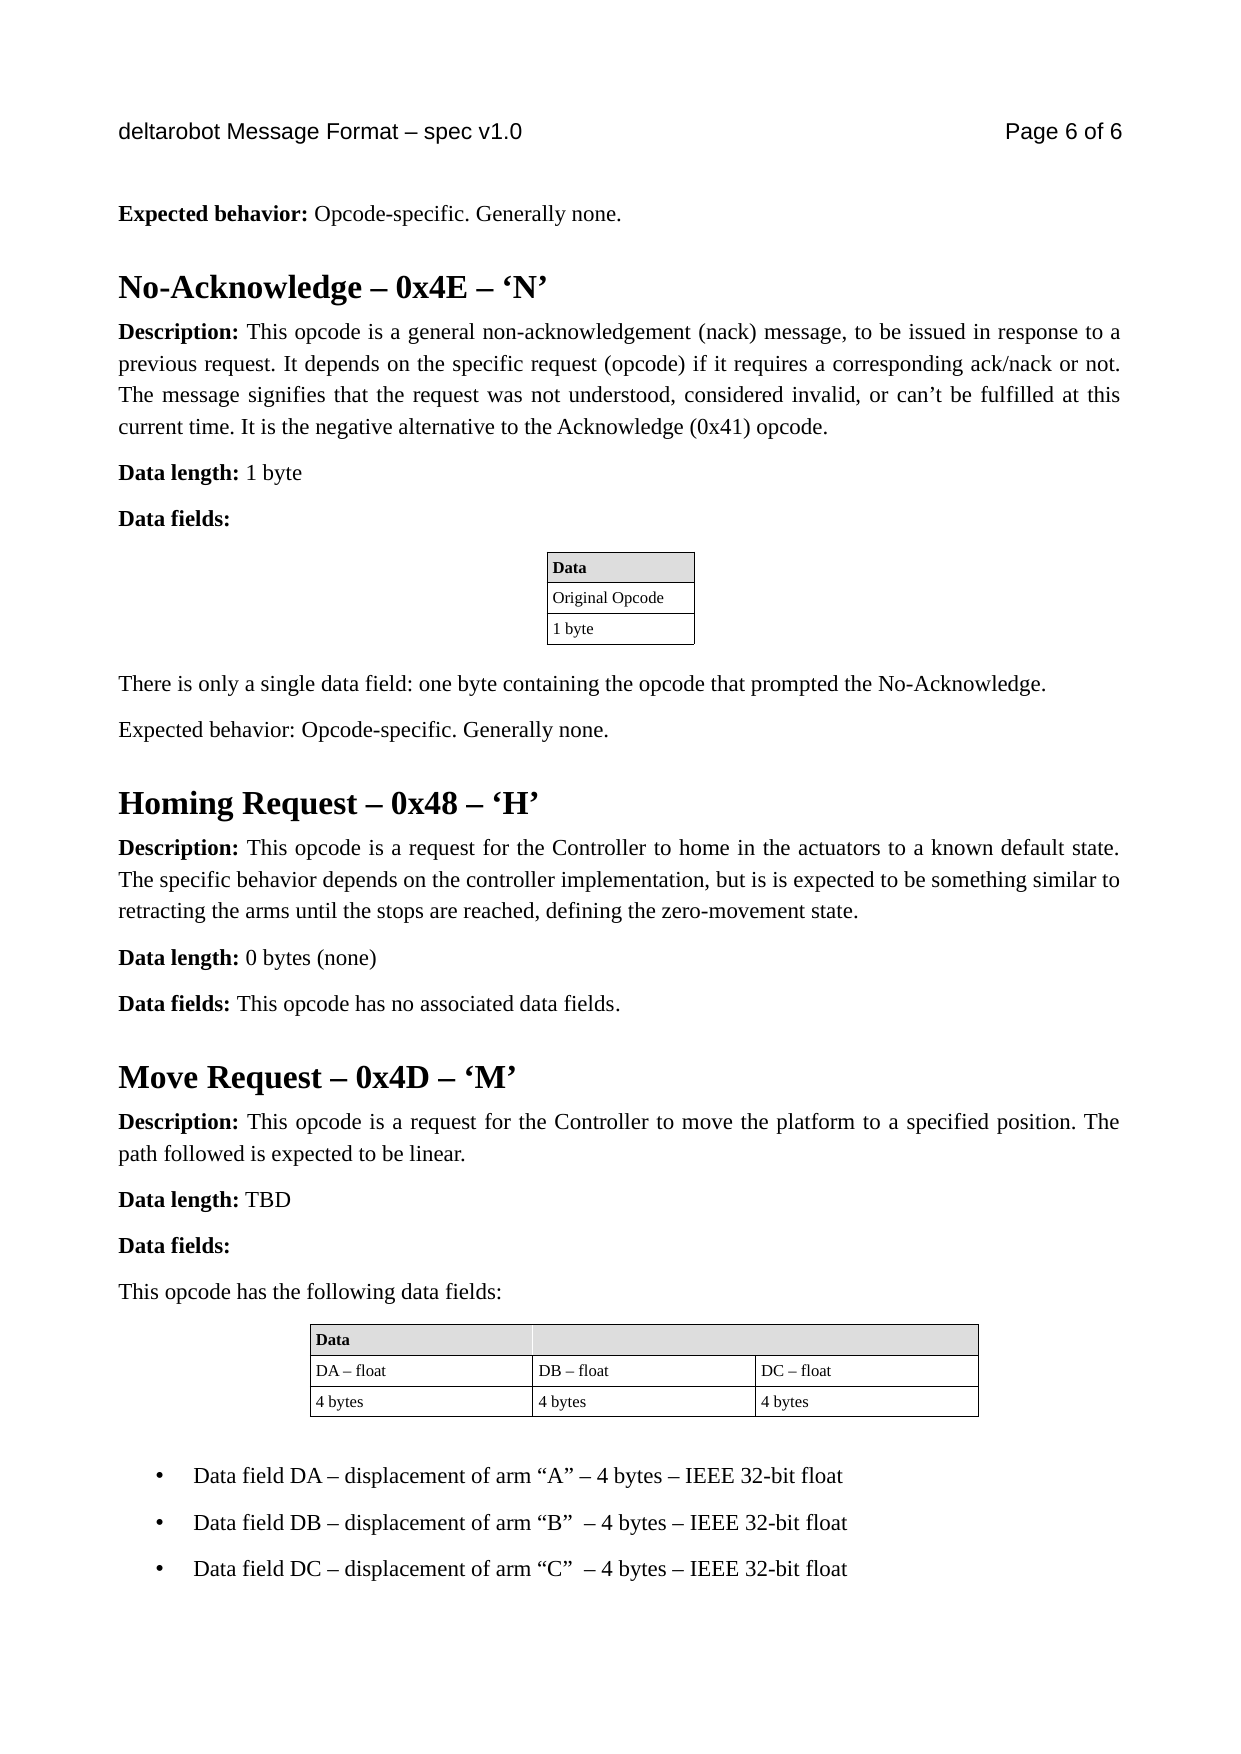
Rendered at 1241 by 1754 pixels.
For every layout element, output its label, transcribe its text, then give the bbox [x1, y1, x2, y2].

table_cell 1 byte [548, 614, 694, 644]
subtitle No-Acknowledge – 0x4E – ‘N’ [118, 267, 1122, 306]
list Data field DC – displacement of arm “C” – 4 bytes – IEEE 32-bit float [156, 1555, 1122, 1581]
list Data field DB – displacement of arm “B” – 4 bytes – IEEE 32-bit float [156, 1509, 1122, 1535]
list Data field DA – displacement of arm “A” – 4 bytes – IEEE 32-bit float [156, 1463, 1122, 1489]
text Data length: 1 byte [118, 459, 1122, 486]
text Description: This opcode is a request for the Controller to move the platform to a specified position. The path followed is expected to be linear. [118, 1108, 1122, 1166]
table_cell Original Opcode [548, 583, 694, 613]
table_cell 4 bytes [756, 1387, 978, 1416]
table_cell DB – float [533, 1356, 755, 1386]
text Expected behavior: Opcode-specific. Generally none. [118, 200, 1122, 227]
table_header Data [548, 553, 694, 582]
text There is only a single data field: one byte containing the opcode that prompted the No-Acknowledge. [118, 670, 1122, 697]
text Data fields: [118, 505, 1122, 532]
text Description: This opcode is a general non-acknowledgement (nack) message, to be issued in response to a previous request. It depends on the specific request (opcode) if it requires a corresponding ack/nack or not. The message signifies that the request was not understood, considered invalid, or can’t be fulfilled at this current time. It is the negative alternative to the Acknowledge (0x41) opcode. [118, 318, 1122, 439]
subtitle Move Request – 0x4D – ‘M’ [118, 1057, 1122, 1096]
table_header [533, 1325, 755, 1355]
text Expected behavior: Opcode-specific. Generally none. [118, 716, 1122, 743]
table_cell DA – float [311, 1356, 532, 1386]
text Data length: 0 bytes (none) [118, 944, 1122, 970]
table_cell 4 bytes [533, 1387, 755, 1416]
text Description: This opcode is a request for the Controller to home in the actuators to a known default state. The specific behavior depends on the controller implementation, but is is expected to be something similar to retracting the arms until the stops are reached, defining the zero-movement state. [118, 834, 1122, 924]
table_header Data [311, 1325, 532, 1355]
text This opcode has the following data fields: [118, 1278, 1122, 1304]
table_cell 4 bytes [311, 1387, 532, 1416]
table_cell DC – float [756, 1356, 978, 1386]
text Data fields: [118, 1232, 1122, 1258]
table_header [755, 1325, 978, 1355]
text Data length: TBD [118, 1186, 1122, 1212]
subtitle Homing Request – 0x48 – ‘H’ [118, 783, 1122, 822]
text Data fields: This opcode has no associated data fields. [118, 990, 1122, 1016]
